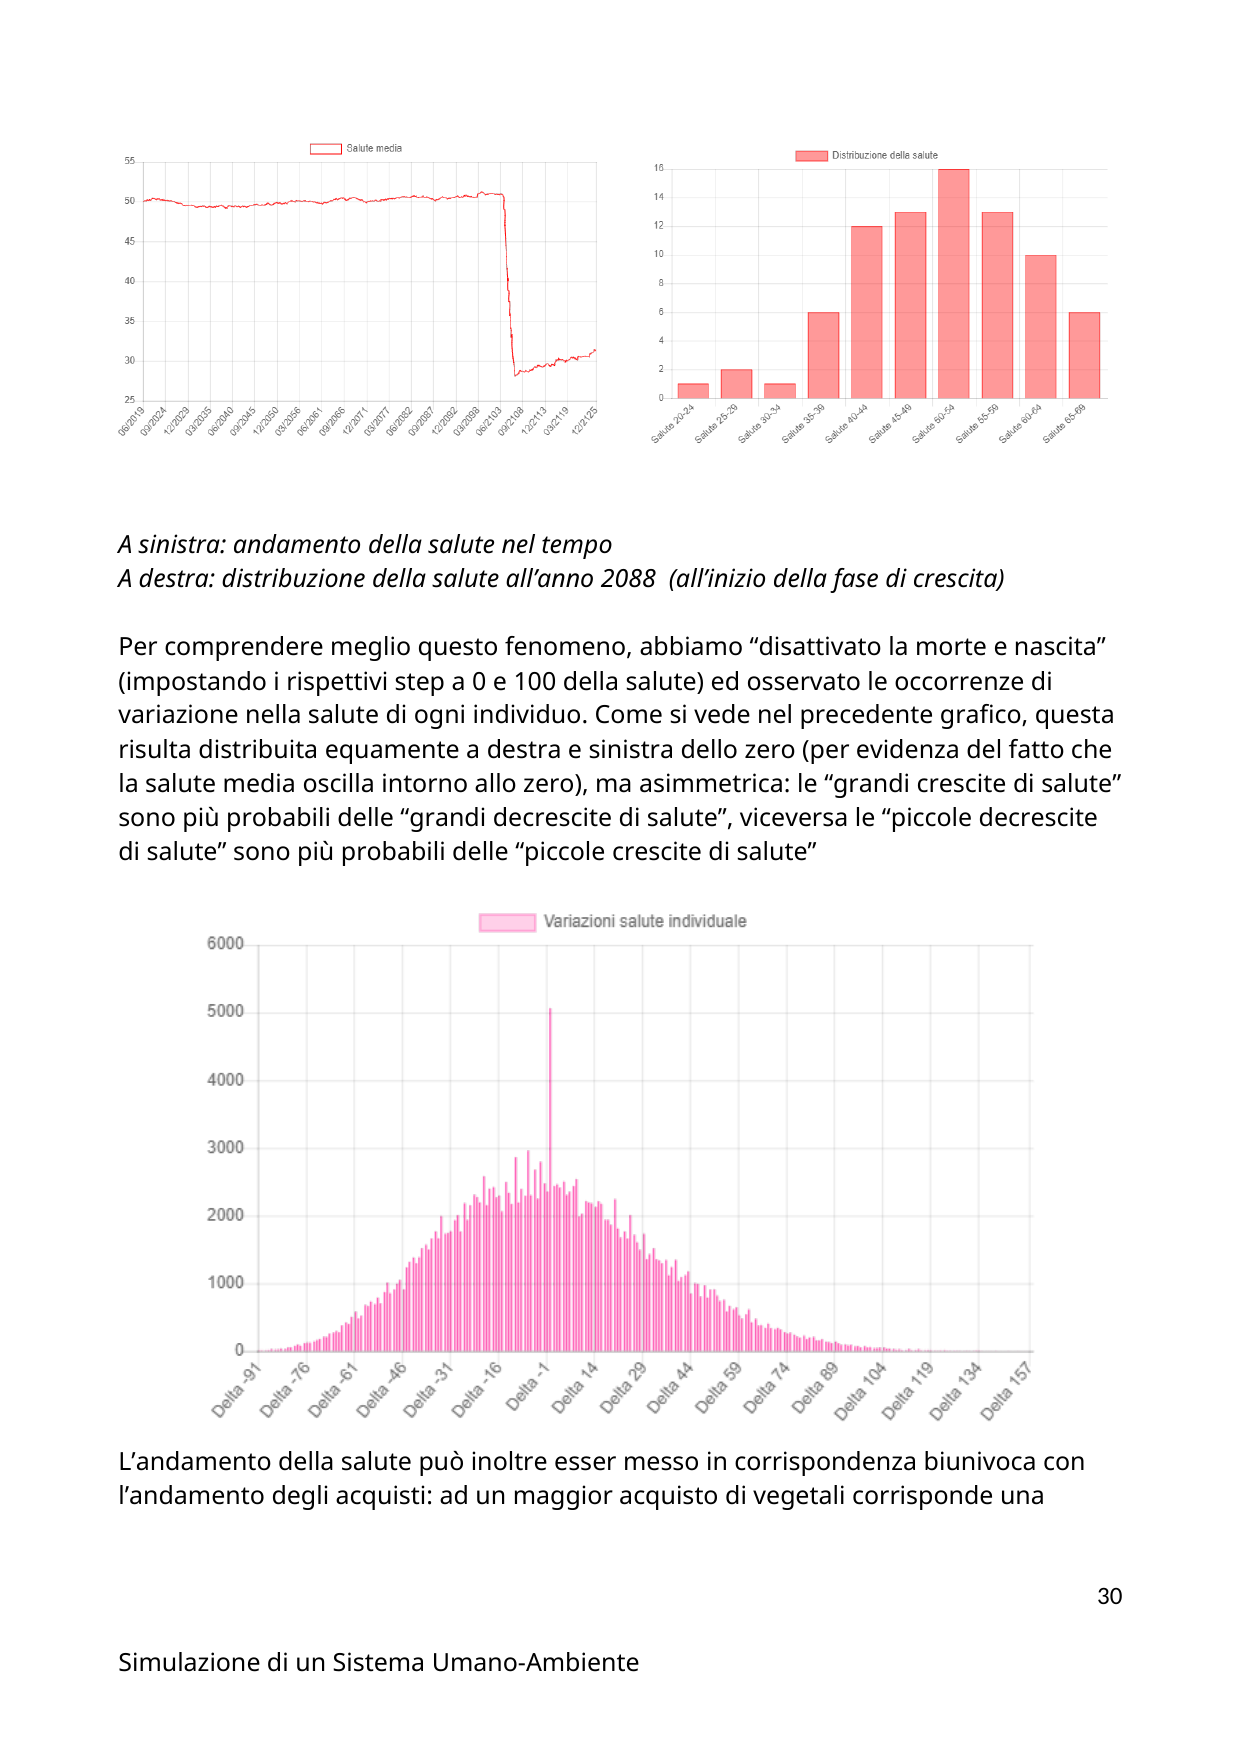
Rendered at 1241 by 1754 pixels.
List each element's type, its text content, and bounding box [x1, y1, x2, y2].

text Per comprendere meglio questo fenomeno, abbiamo “disattivato la morte e nascita” (impostando i rispettivi step a 0 e 100 della salute) ed osservato le occorrenze di variazione nella salute di ogni individuo. Come si vede nel precedente grafico, questa risulta distribuita equamente a destra e sinistra dello zero (per evidenza del fatto che la salute media oscilla intorno allo zero), ma asimmetrica: le “grandi crescite di salute” sono più probabili delle “grandi decrescite di salute”, viceversa le “piccole decrescite di salute” sono più probabili delle “piccole crescite di salute” [118, 629, 1122, 902]
text L’andamento della salute può inoltre esser messo in corrispondenza biunivoca con l’andamento degli acquisti: ad un maggior acquisto di vegetali corrisponde una [118, 1444, 1122, 1512]
picture [118, 136, 601, 449]
text A sinistra: andamento della salute nel tempo [118, 527, 1122, 561]
picture [629, 143, 1112, 456]
picture [199, 901, 1042, 1444]
text A destra: distribuzione della salute all’anno 2088 (all’inizio della fase di crescita) [118, 561, 1122, 595]
